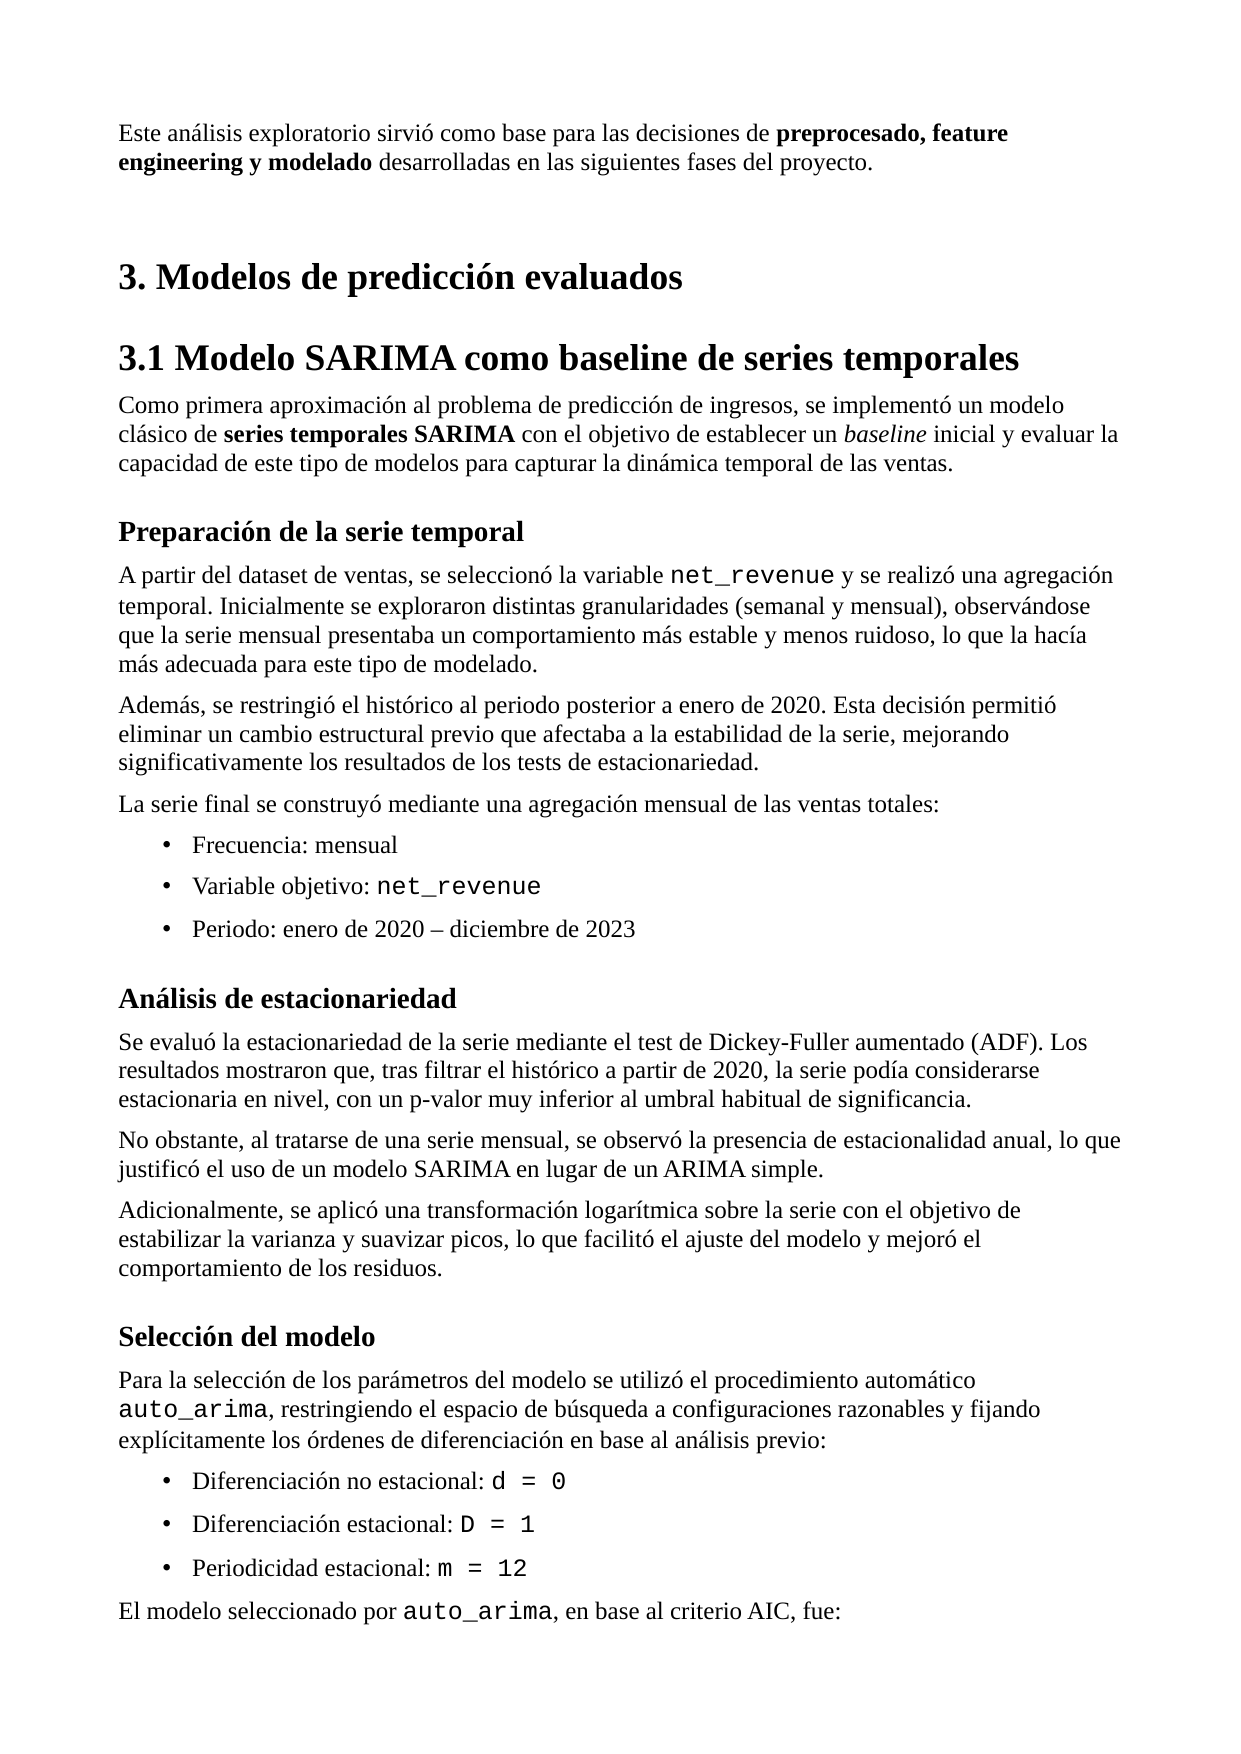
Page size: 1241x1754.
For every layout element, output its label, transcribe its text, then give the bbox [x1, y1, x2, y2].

subtitle Preparación de la serie temporal [118, 514, 1122, 548]
list Diferenciación estacional: D = 1 [162, 1509, 1122, 1540]
text Este análisis exploratorio sirvió como base para las decisiones de preprocesado, feature engineering y modelado desarrolladas en las siguientes fases del proyecto. [118, 118, 1122, 176]
subtitle 3. Modelos de predicción evaluados [118, 254, 1122, 297]
subtitle 3.1 Modelo SARIMA como baseline de series temporales [118, 335, 1122, 378]
text Como primera aproximación al problema de predicción de ingresos, se implementó un modelo clásico de series temporales SARIMA con el objetivo de establecer un baseline inicial y evaluar la capacidad de este tipo de modelos para capturar la dinámica temporal de las ventas. [118, 391, 1122, 477]
list Frecuencia: mensual [162, 830, 1122, 859]
subtitle Análisis de estacionariedad [118, 981, 1122, 1014]
list Variable objetivo: net_revenue [162, 871, 1122, 902]
text Además, se restringió el histórico al periodo posterior a enero de 2020. Esta decisión permitió eliminar un cambio estructural previo que afectaba a la estabilidad de la serie, mejorando significativamente los resultados de los tests de estacionariedad. [118, 690, 1122, 776]
text El modelo seleccionado por auto_arima, en base al criterio AIC, fue: [118, 1596, 1122, 1627]
text Adicionalmente, se aplicó una transformación logarítmica sobre la serie con el objetivo de estabilizar la varianza y suavizar picos, lo que facilitó el ajuste del modelo y mejoró el comportamiento de los residuos. [118, 1196, 1122, 1282]
list Periodicidad estacional: m = 12 [162, 1553, 1122, 1584]
text Se evaluó la estacionariedad de la serie mediante el test de Dickey-Fuller aumentado (ADF). Los resultados mostraron que, tras filtrar el histórico a partir de 2020, la serie podía considerarse estacionaria en nivel, con un p-valor muy inferior al umbral habitual de significancia. [118, 1027, 1122, 1113]
text No obstante, al tratarse de una serie mensual, se observó la presencia de estacionalidad anual, lo que justificó el uso de un modelo SARIMA en lugar de un ARIMA simple. [118, 1126, 1122, 1183]
list Diferenciación no estacional: d = 0 [162, 1466, 1122, 1497]
text A partir del dataset de ventas, se seleccionó la variable net_revenue y se realizó una agregación temporal. Inicialmente se exploraron distintas granularidades (semanal y mensual), observándose que la serie mensual presentaba un comportamiento más estable y menos ruidoso, lo que la hacía más adecuada para este tipo de modelado. [118, 560, 1122, 677]
list Periodo: enero de 2020 – diciembre de 2023 [162, 914, 1122, 943]
text Para la selección de los parámetros del modelo se utilizó el procedimiento automático auto_arima, restringiendo el espacio de búsqueda a configuraciones razonables y fijando explícitamente los órdenes de diferenciación en base al análisis previo: [118, 1365, 1122, 1454]
text La serie final se construyó mediante una agregación mensual de las ventas totales: [118, 789, 1122, 817]
subtitle Selección del modelo [118, 1319, 1122, 1353]
